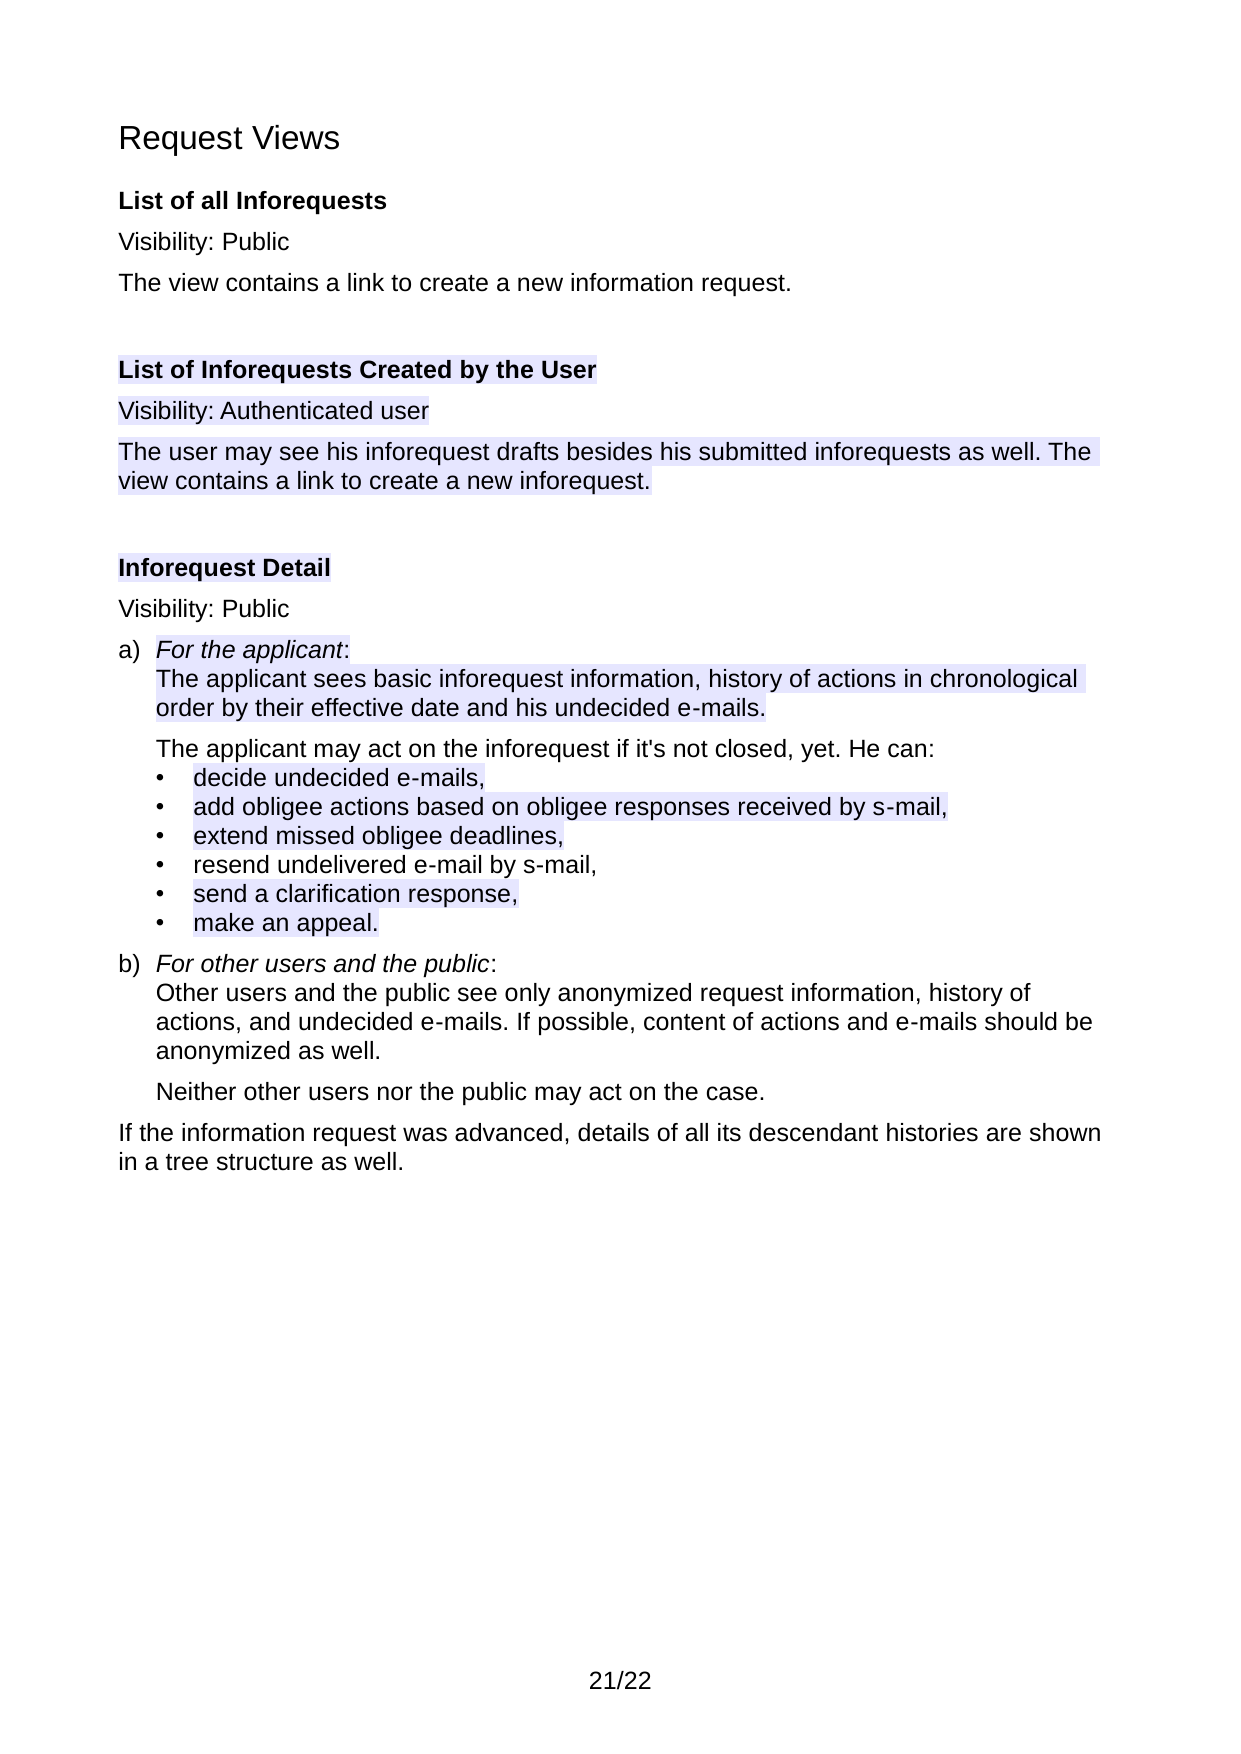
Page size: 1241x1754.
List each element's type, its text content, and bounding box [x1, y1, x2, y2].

text The view contains a link to create a new information request. [118, 268, 1122, 297]
list decide undecided e‑mails, [156, 763, 193, 792]
text The user may see his inforequest drafts besides his submitted inforequests as well. The view contains a link to create a new inforequest. [652, 437, 1122, 495]
list Neither other users nor the public may act on the case. [118, 1077, 1122, 1106]
subtitle List of all Inforequests [118, 186, 1122, 215]
text Visibility: Public [118, 594, 1122, 623]
list add obligee actions based on obligee responses received by s‑mail, [948, 792, 1122, 821]
list decide undecided e‑mails, [485, 763, 1122, 792]
list For other users and the public: [118, 949, 1122, 978]
list Other users and the public see only anonymized request information, history of actions, and undecided e‑mails. If possible, content of actions and e‑mails should be anonymized as well. [118, 978, 1122, 1065]
list make an appeal. [156, 908, 193, 937]
text If the information request was advanced, details of all its descendant histories are shown in a tree structure as well. [118, 1118, 1122, 1176]
list extend missed obligee deadlines, [564, 821, 1122, 850]
list For the applicant: [118, 634, 1122, 664]
list send a clarification response, [156, 879, 193, 908]
list resend undelivered e‑mail by s‑mail, [156, 850, 1122, 879]
subtitle Request Views [118, 118, 1122, 157]
list make an appeal. [379, 908, 1122, 937]
subtitle Inforequest Detail [331, 553, 1122, 582]
list extend missed obligee deadlines, [156, 821, 193, 850]
list send a clarification response, [519, 879, 1122, 908]
list The applicant sees basic inforequest information, history of actions in chronological order by their effective date and his undecided e‑mails. [766, 664, 1122, 722]
text Visibility: Public [118, 227, 1122, 256]
list The applicant may act on the inforequest if it's not closed, yet. He can: [118, 733, 1122, 763]
text Visibility: Authenticated user [429, 396, 1122, 425]
subtitle List of Inforequests Created by the User [597, 355, 1122, 384]
